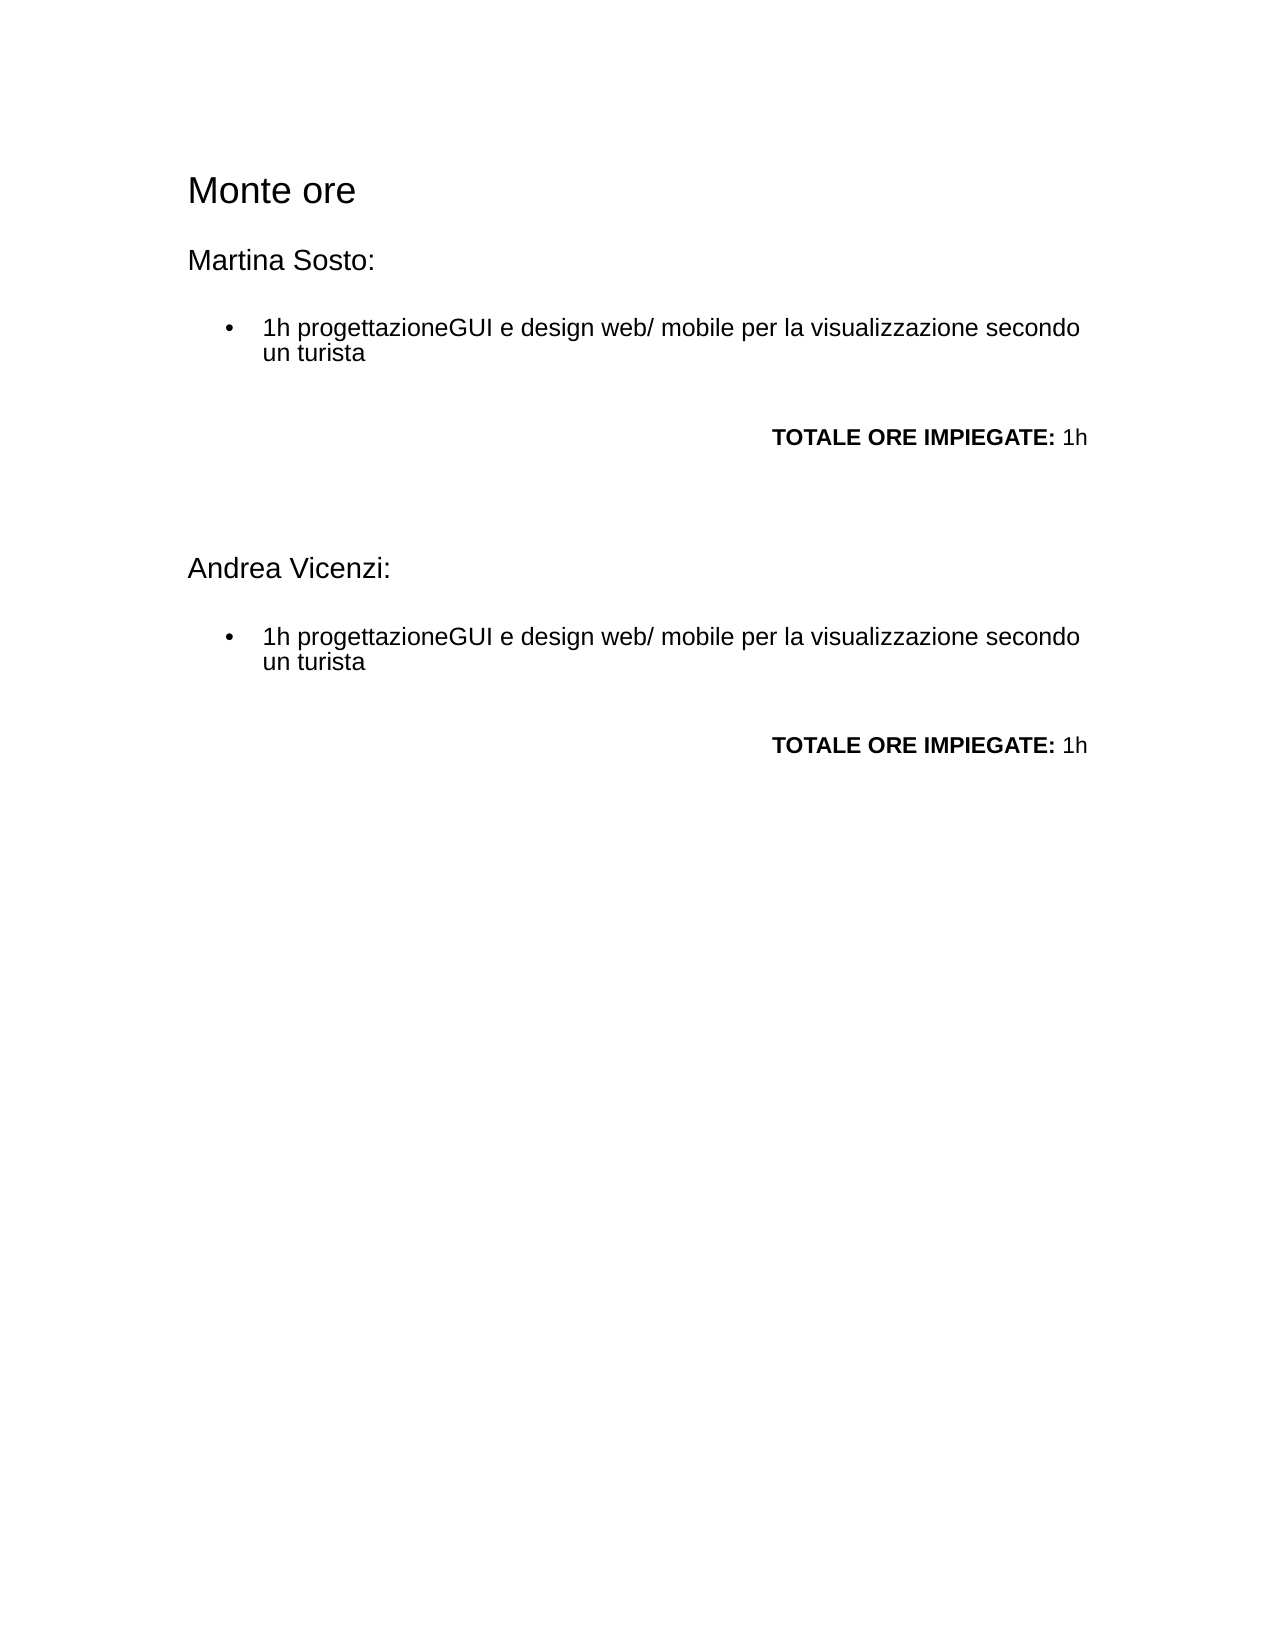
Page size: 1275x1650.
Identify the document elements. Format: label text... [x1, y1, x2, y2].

text Martina Sosto: [187, 250, 1087, 275]
text TOTALE ORE IMPIEGATE: 1h [187, 733, 1087, 758]
text Andrea Vicenzi: [187, 558, 1087, 583]
list 1h progettazioneGUI e design web/ mobile per la visualizzazione secondo un turista [225, 625, 1087, 675]
text Monte ore [187, 183, 1087, 208]
text TOTALE ORE IMPIEGATE: 1h [187, 425, 1087, 450]
list 1h progettazioneGUI e design web/ mobile per la visualizzazione secondo un turista [225, 317, 1087, 367]
